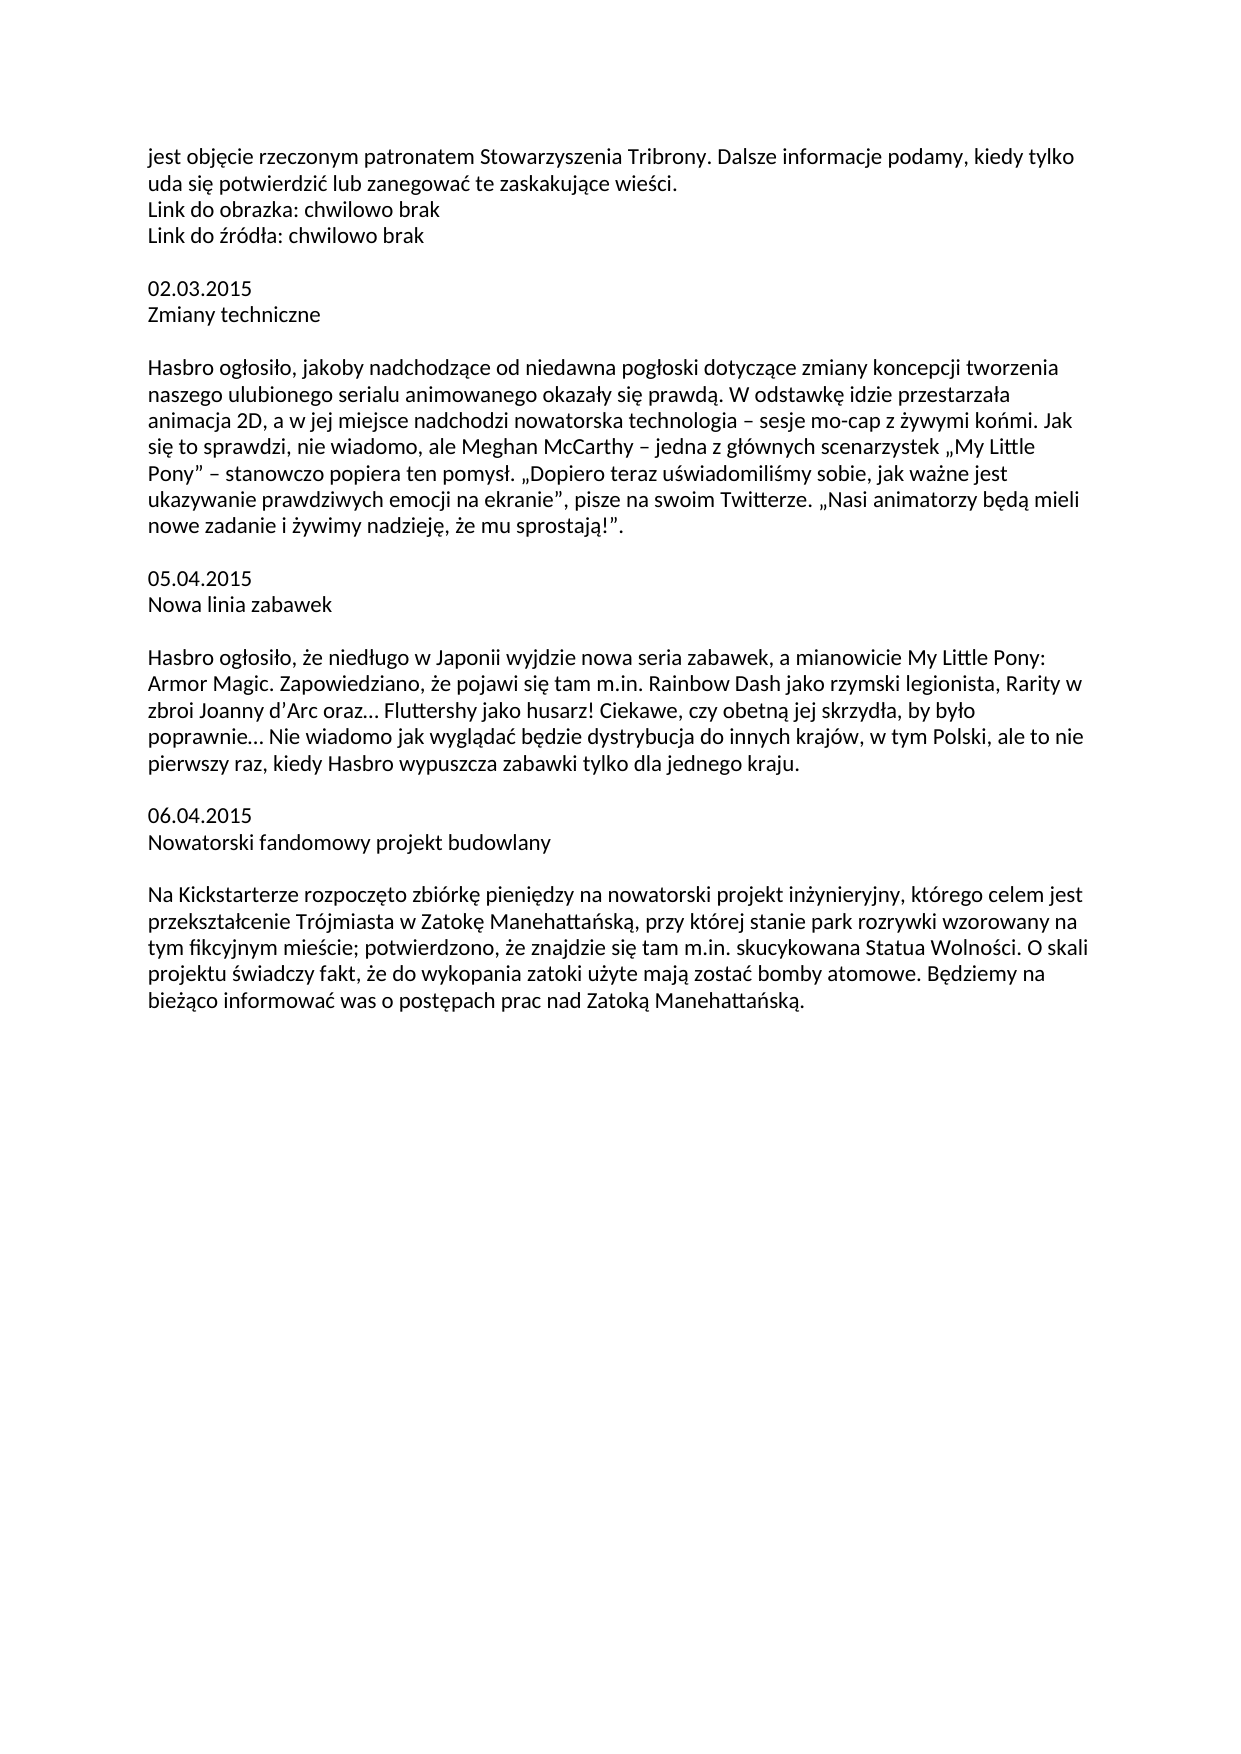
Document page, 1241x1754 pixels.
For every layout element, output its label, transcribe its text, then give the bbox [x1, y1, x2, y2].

text Nowa linia zabawek [148, 596, 1093, 618]
text Nowatorski fandomowy projekt budowlany [148, 833, 1093, 856]
text 06.04.2015 [148, 806, 1093, 829]
text 05.04.2015 [148, 569, 1093, 592]
text Hasbro ogłosiło, jakoby nadchodzące od niedawna pogłoski dotyczące zmiany koncepcji tworzenia naszego ulubionego serialu animowanego okazały się prawdą. W odstawkę idzie przestarzała animacja 2D, a w jej miejsce nadchodzi nowatorska technologia – sesje mo-cap z żywymi końmi. Jak się to sprawdzi, nie wiadomo, ale Meghan McCarthy – jedna z głównych scenarzystek „My Little Pony” – stanowczo popiera ten pomysł. „Dopiero teraz uświadomiliśmy sobie, jak ważne jest ukazywanie prawdziwych emocji na ekranie”, pisze na swoim Twitterze. „Nasi animatorzy będą mieli nowe zadanie i żywimy nadzieję, że mu sprostają!”. [148, 358, 1093, 539]
text jest objęcie rzeczonym patronatem Stowarzyszenia Tribrony. Dalsze informacje podamy, kiedy tylko uda się potwierdzić lub zanegować te zaskakujące wieści. [148, 148, 1093, 197]
text Link do źródła: chwilowo brak [148, 227, 1093, 249]
text Hasbro ogłosiło, że niedługo w Japonii wyjdzie nowa seria zabawek, a mianowicie My Little Pony: Armor Magic. Zapowiedziano, że pojawi się tam m.in. Rainbow Dash jako rzymski legionista, Rarity w zbroi Joanny d’Arc oraz… Fluttershy jako husarz! Ciekawe, czy obetną jej skrzydła, by było poprawnie… Nie wiadomo jak wyglądać będzie dystrybucja do innych krajów, w tym Polski, ale to nie pierwszy raz, kiedy Hasbro wypuszcza zabawki tylko dla jednego kraju. [148, 648, 1093, 777]
text Link do obrazka: chwilowo brak [148, 200, 1093, 223]
text 02.03.2015 [148, 279, 1093, 302]
text Na Kickstarterze rozpoczęto zbiórkę pieniędzy na nowatorski projekt inżynieryjny, którego celem jest przekształcenie Trójmiasta w Zatokę Manehattańską, przy której stanie park rozrywki wzorowany na tym fikcyjnym mieście; potwierdzono, że znajdzie się tam m.in. skucykowana Statua Wolności. O skali projektu świadczy fakt, że do wykopania zatoki użyte mają zostać bomby atomowe. Będziemy na bieżąco informować was o postępach prac nad Zatoką Manehattańską. [148, 886, 1093, 1014]
text Zmiany techniczne [148, 306, 1093, 329]
